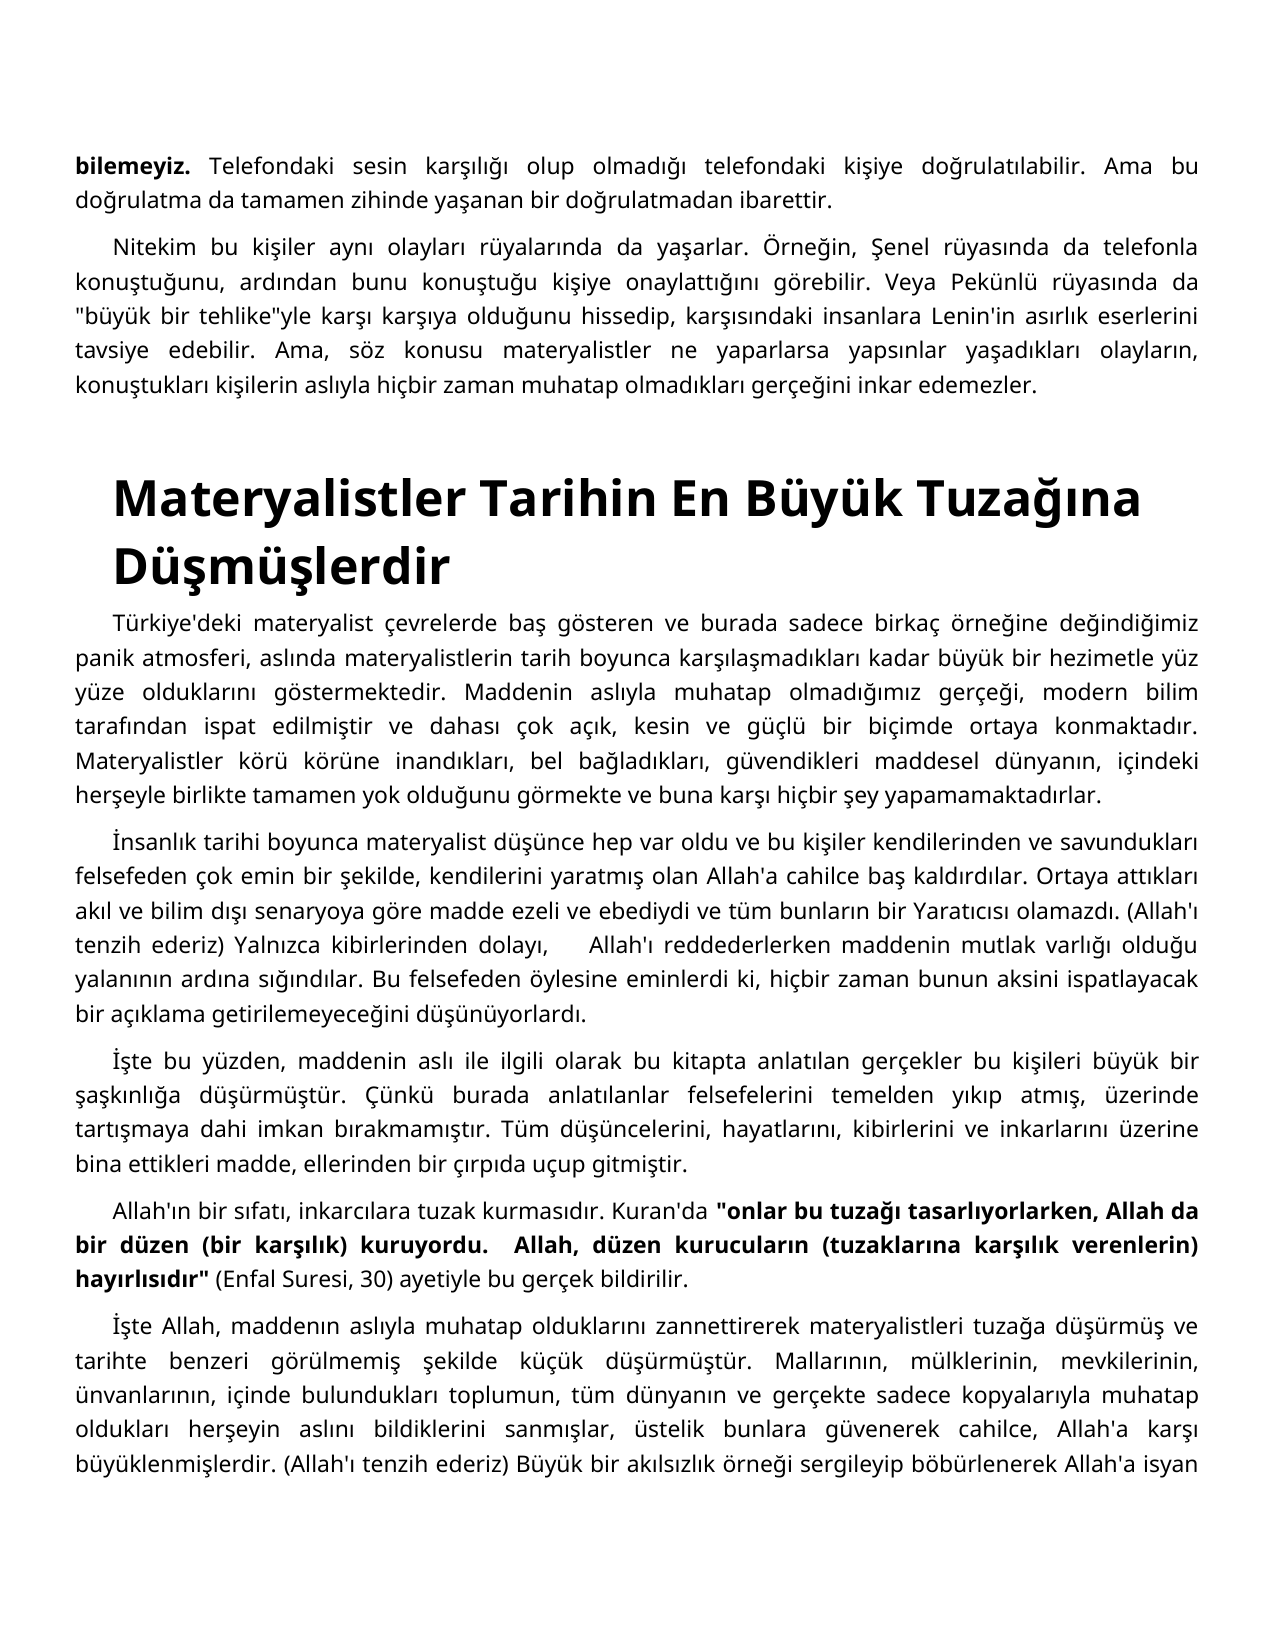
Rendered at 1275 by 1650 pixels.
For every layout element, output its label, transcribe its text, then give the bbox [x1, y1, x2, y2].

text bilemeyiz. Telefondaki sesin karşılığı olup olmadığı telefondaki kişiye doğrulatılabilir. Ama bu doğrulatma da tamamen zihinde yaşanan bir doğrulatmadan ibarettir. [75, 150, 1200, 216]
subtitle Materyalistler Tarihin En Büyük Tuzağına Düşmüşlerdir [112, 462, 1200, 599]
text İşte Allah, maddenın aslıyla muhatap olduklarını zannettirerek materyalistleri tuzağa düşürmüş ve tarihte benzeri görülmemiş şekilde küçük düşürmüştür. Mallarının, mülklerinin, mevkilerinin, ünvanlarının, içinde bulundukları toplumun, tüm dünyanın ve gerçekte sadece kopyalarıyla muhatap oldukları herşeyin aslını bildiklerini sanmışlar, üstelik bunlara güvenerek cahilce, Allah'a karşı büyüklenmişlerdir. (Allah'ı tenzih ederiz) Büyük bir akılsızlık örneği sergileyip böbürlenerek Allah'a isyan [75, 1310, 1200, 1479]
text Nitekim bu kişiler aynı olayları rüyalarında da yaşarlar. Örneğin, Şenel rüyasında da telefonla konuştuğunu, ardından bunu konuştuğu kişiye onaylattığını görebilir. Veya Pekünlü rüyasında da "büyük bir tehlike"yle karşı karşıya olduğunu hissedip, karşısındaki insanlara Lenin'in asırlık eserlerini tavsiye edebilir. Ama, söz konusu materyalistler ne yaparlarsa yapsınlar yaşadıkları olayların, konuştukları kişilerin aslıyla hiçbir zaman muhatap olmadıkları gerçeğini inkar edemezler. [75, 231, 1200, 400]
text Türkiye'deki materyalist çevrelerde baş gösteren ve burada sadece birkaç örneğine değindiğimiz panik atmosferi, aslında materyalistlerin tarih boyunca karşılaşmadıkları kadar büyük bir hezimetle yüz yüze olduklarını göstermektedir. Maddenin aslıyla muhatap olmadığımız gerçeği, modern bilim tarafından ispat edilmiştir ve dahası çok açık, kesin ve güçlü bir biçimde ortaya konmaktadır. Materyalistler körü körüne inandıkları, bel bağladıkları, güvendikleri maddesel dünyanın, içindeki herşeyle birlikte tamamen yok olduğunu görmekte ve buna karşı hiçbir şey yapamamaktadırlar. [75, 607, 1200, 810]
text İnsanlık tarihi boyunca materyalist düşünce hep var oldu ve bu kişiler kendilerinden ve savundukları felsefeden çok emin bir şekilde, kendilerini yaratmış olan Allah'a cahilce baş kaldırdılar. Ortaya attıkları akıl ve bilim dışı senaryoya göre madde ezeli ve ebediydi ve tüm bunların bir Yaratıcısı olamazdı. (Allah'ı tenzih ederiz) Yalnızca kibirlerinden dolayı, Allah'ı reddederlerken maddenin mutlak varlığı olduğu yalanının ardına sığındılar. Bu felsefeden öylesine eminlerdi ki, hiçbir zaman bunun aksini ispatlayacak bir açıklama getirilemeyeceğini düşünüyorlardı. [75, 826, 1200, 1029]
text İşte bu yüzden, maddenin aslı ile ilgili olarak bu kitapta anlatılan gerçekler bu kişileri büyük bir şaşkınlığa düşürmüştür. Çünkü burada anlatılanlar felsefelerini temelden yıkıp atmış, üzerinde tartışmaya dahi imkan bırakmamıştır. Tüm düşüncelerini, hayatlarını, kibirlerini ve inkarlarını üzerine bina ettikleri madde, ellerinden bir çırpıda uçup gitmiştir. [75, 1044, 1200, 1179]
text Allah'ın bir sıfatı, inkarcılara tuzak kurmasıdır. Kuran'da "onlar bu tuzağı tasarlıyorlarken, Allah da bir düzen (bir karşılık) kuruyordu. Allah, düzen kurucuların (tuzaklarına karşılık verenlerin) hayırlısıdır" (Enfal Suresi, 30) ayetiyle bu gerçek bildirilir. [75, 1194, 1200, 1294]
